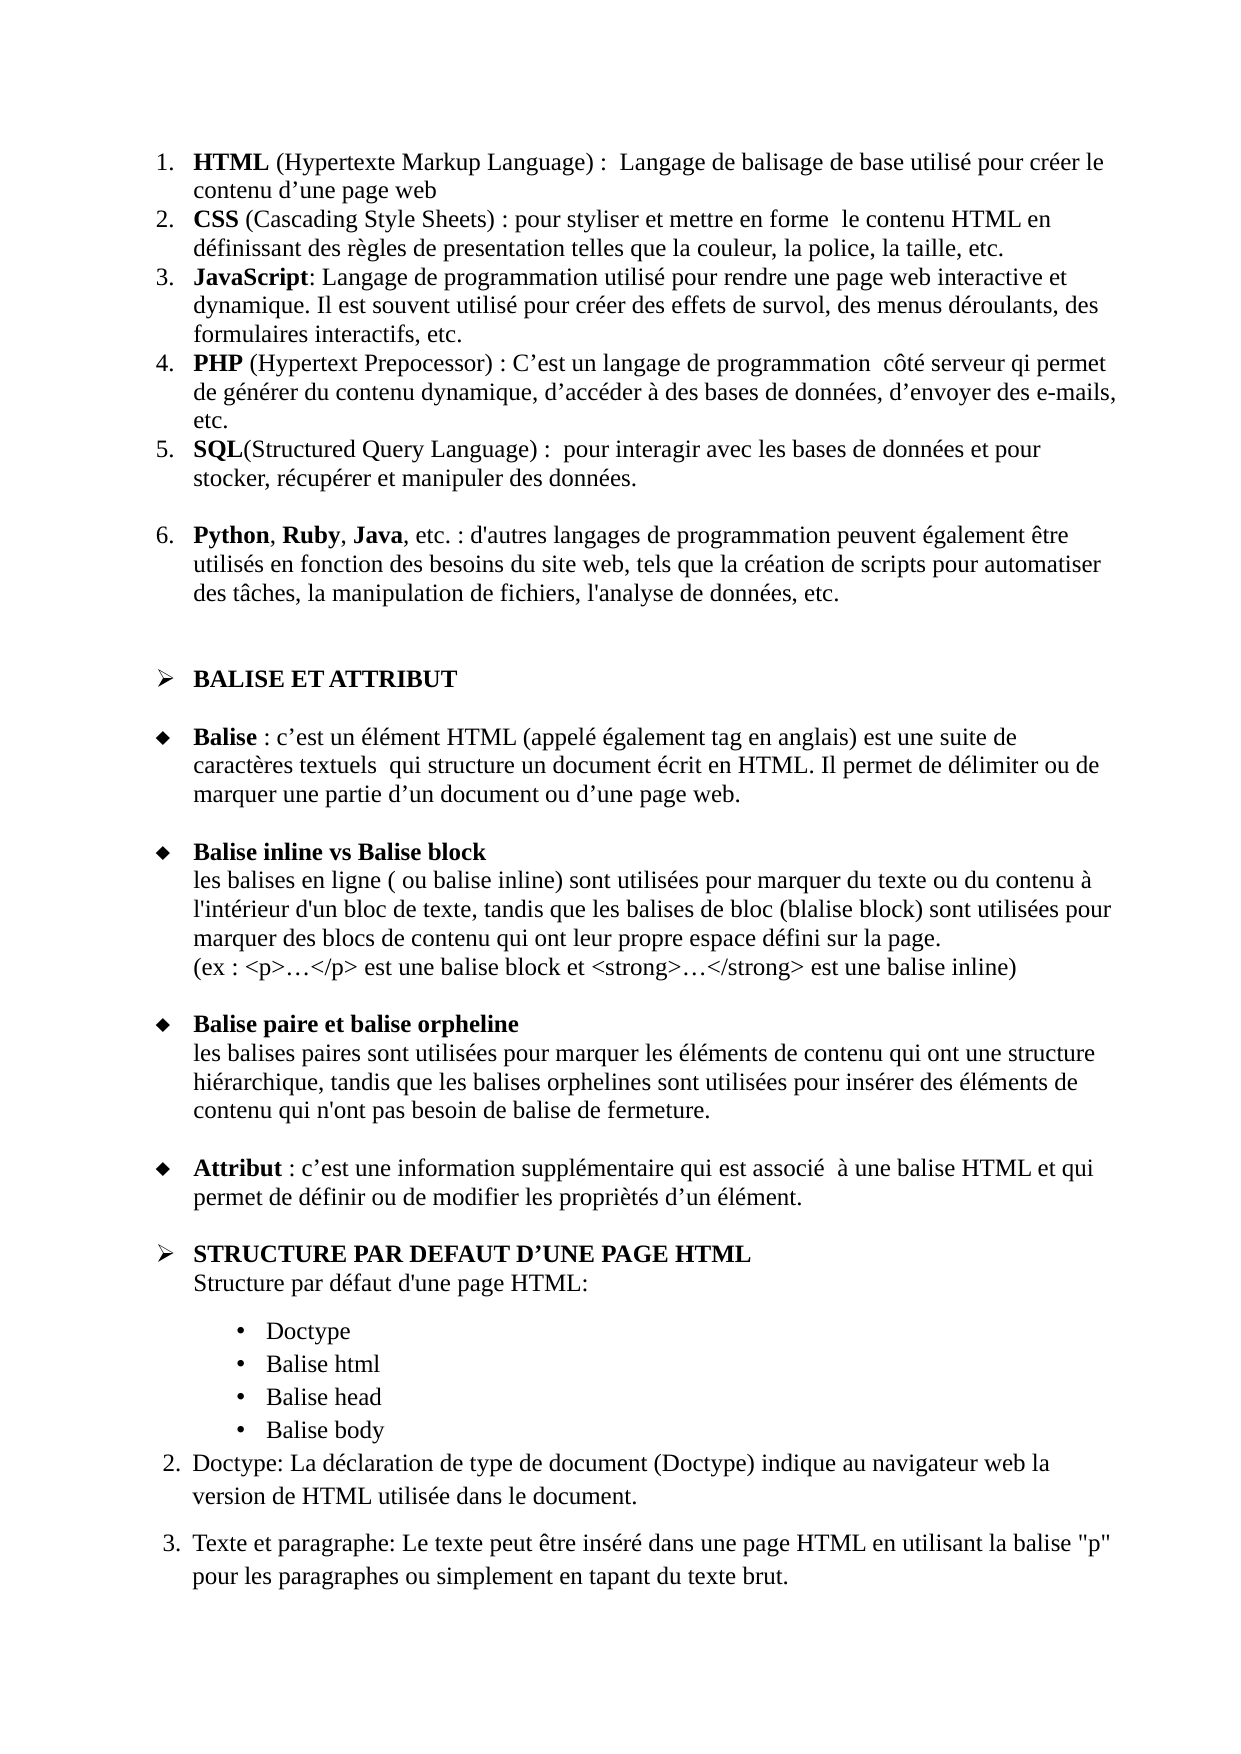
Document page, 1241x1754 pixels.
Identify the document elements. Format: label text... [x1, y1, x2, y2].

list Python, Ruby, Java, etc. : d'autres langages de programmation peuvent également être utilisés en fonction des besoins du site web, tels que la création de scripts pour automatiser des tâches, la manipulation de fichiers, l'analyse de données, etc. [156, 521, 1122, 607]
list CSS (Cascading Style Sheets) : pour styliser et mettre en forme le contenu HTML en définissant des règles de presentation telles que la couleur, la police, la taille, etc. [156, 204, 1122, 262]
list SQL(Structured Query Language) : pour interagir avec les bases de données et pour stocker, récupérer et manipuler des données. [156, 434, 1122, 492]
list Balise head [236, 1382, 1122, 1411]
list HTML (Hypertexte Markup Language) : Langage de balisage de base utilisé pour créer le contenu d’une page web [156, 147, 1122, 204]
list JavaScript: Langage de programmation utilisé pour rendre une page web interactive et dynamique. Il est souvent utilisé pour créer des effets de survol, des menus déroulants, des formulaires interactifs, etc. [156, 262, 1122, 348]
list BALISE ET ATTRIBUT [156, 664, 1122, 693]
list Balise body [236, 1415, 1122, 1443]
list les balises paires sont utilisées pour marquer les éléments de contenu qui ont une structure hiérarchique, tandis que les balises orphelines sont utilisées pour insérer des éléments de contenu qui n'ont pas besoin de balise de fermeture. [156, 1038, 1122, 1124]
list Balise : c’est un élément HTML (appelé également tag en anglais) est une suite de caractères textuels qui structure un document écrit en HTML. Il permet de délimiter ou de marquer une partie d’un document ou d’une page web. [156, 722, 1122, 808]
list (ex : <p>…</p> est une balise block et <strong>…</strong> est une balise inline) [156, 952, 1122, 981]
list Structure par défaut d'une page HTML: [156, 1268, 1122, 1297]
list les balises en ligne ( ou balise inline) sont utilisées pour marquer du texte ou du contenu à l'intérieur d'un bloc de texte, tandis que les balises de bloc (blalise block) sont utilisées pour marquer des blocs de contenu qui ont leur propre espace défini sur la page. [156, 866, 1122, 952]
list Doctype: La déclaration de type de document (Doctype) indique au navigateur web la version de HTML utilisée dans le document. [162, 1448, 1122, 1509]
list Balise html [236, 1349, 1122, 1377]
list STRUCTURE PAR DEFAUT D’UNE PAGE HTML [156, 1239, 1122, 1268]
list Balise paire et balise orpheline [156, 1009, 1122, 1038]
list Texte et paragraphe: Le texte peut être inséré dans une page HTML en utilisant la balise "p" pour les paragraphes ou simplement en tapant du texte brut. [162, 1528, 1122, 1590]
list Doctype [236, 1316, 1122, 1344]
list Balise inline vs Balise block [156, 837, 1122, 866]
list PHP (Hypertext Prepocessor) : C’est un langage de programmation côté serveur qi permet de générer du contenu dynamique, d’accéder à des bases de données, d’envoyer des e-mails, etc. [156, 348, 1122, 434]
list Attribut : c’est une information supplémentaire qui est associé à une balise HTML et qui permet de définir ou de modifier les propriètés d’un élément. [156, 1153, 1122, 1211]
